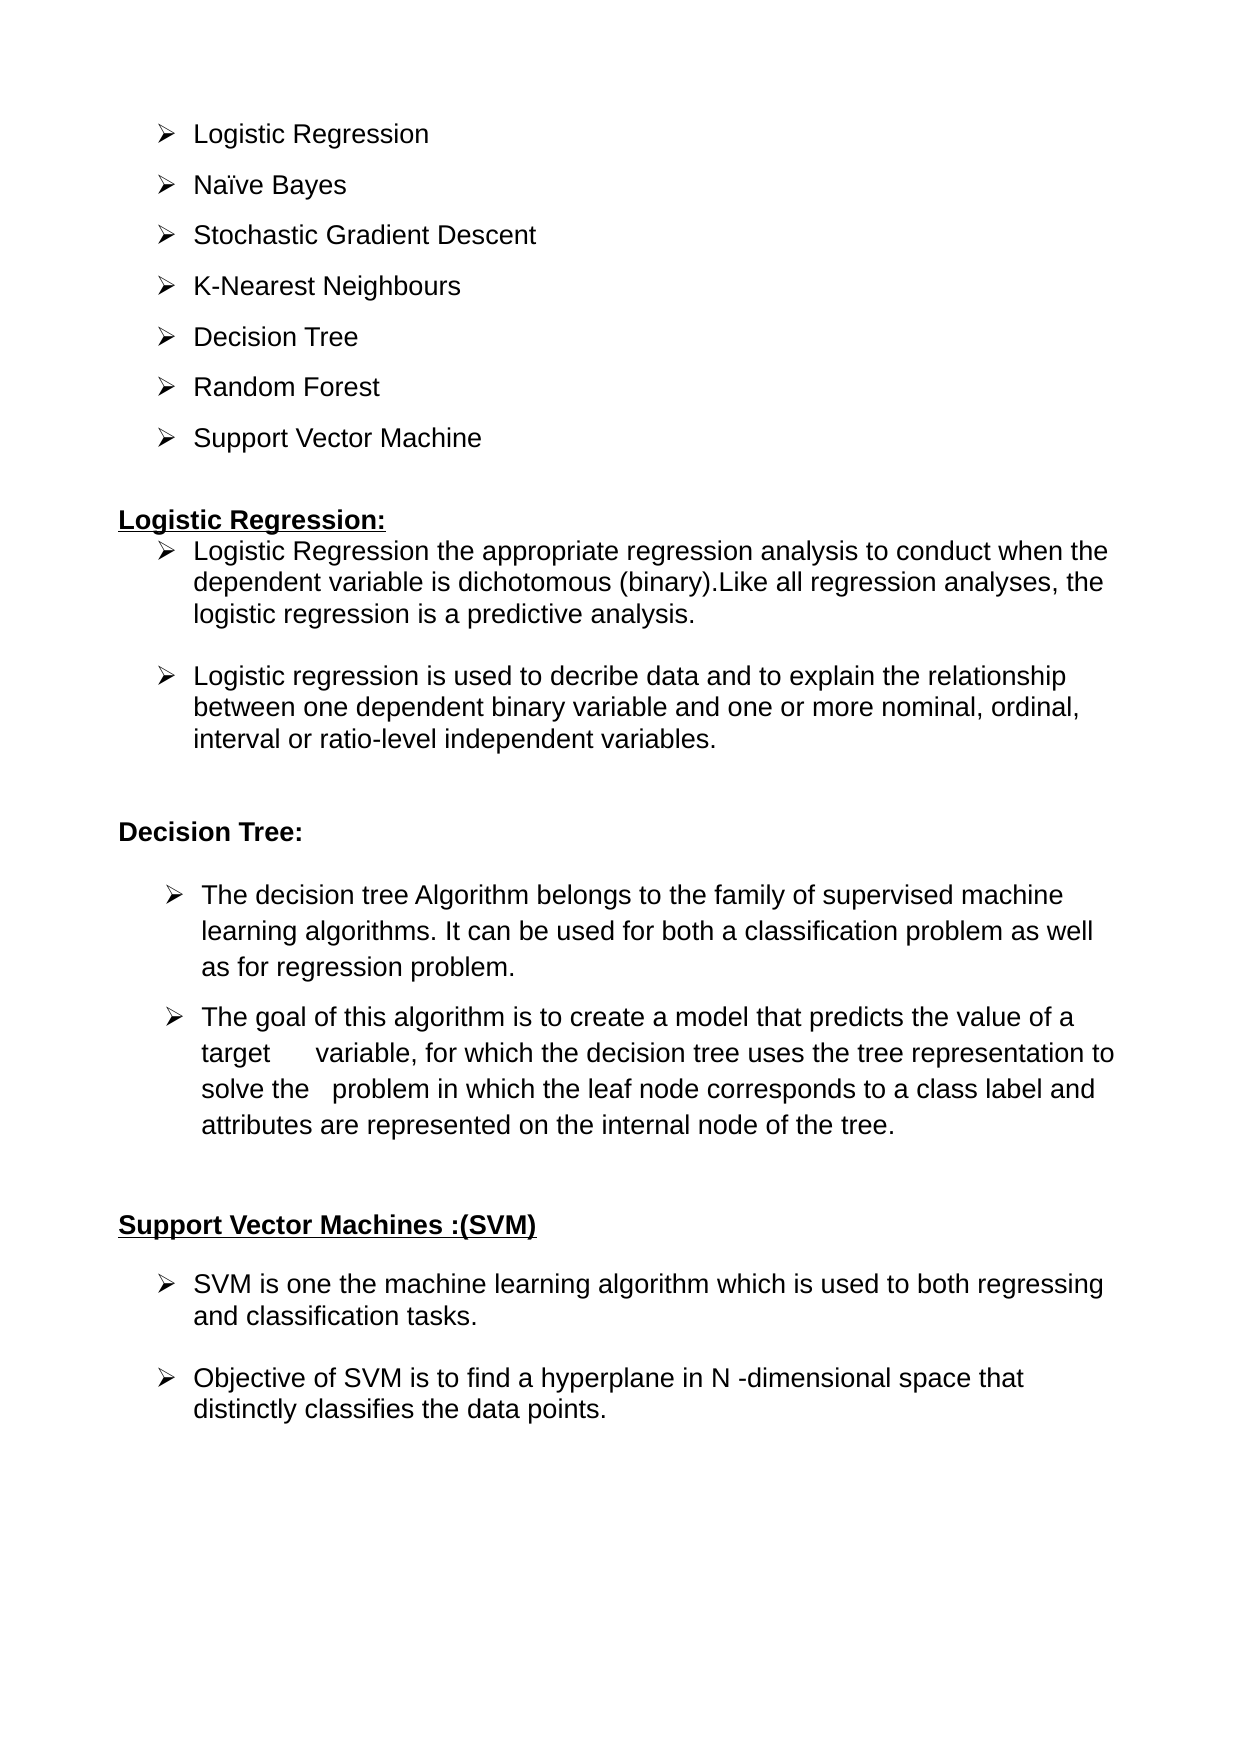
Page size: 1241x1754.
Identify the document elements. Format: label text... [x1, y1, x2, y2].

list K-Nearest Neighbours [156, 270, 1122, 301]
list Logistic regression is used to decribe data and to explain the relationship between one dependent binary variable and one or more nominal, ordinal, interval or ratio-level independent variables. [156, 660, 1122, 754]
list Stochastic Gradient Descent [156, 219, 1122, 251]
list Decision Tree [156, 321, 1122, 352]
list The goal of this algorithm is to create a model that predicts the value of a target variable, for which the decision tree uses the tree representation to solve the problem in which the leaf node corresponds to a class label and attributes are represented on the internal node of the tree. [163, 1001, 1122, 1141]
list Logistic Regression the appropriate regression analysis to conduct when the dependent variable is dichotomous (binary).Like all regression analyses, the logistic regression is a predictive analysis. [156, 535, 1122, 629]
text Support Vector Machines :(SVM) [118, 1209, 1122, 1241]
list Naïve Bayes [156, 169, 1122, 200]
list Support Vector Machine [156, 422, 1122, 453]
list Random Forest [156, 371, 1122, 403]
list Logistic Regression [156, 118, 1122, 149]
list Objective of SVM is to find a hyperplane in N -dimensional space that distinctly classifies the data points. [156, 1362, 1122, 1425]
list SVM is one the machine learning algorithm which is used to both regressing and classification tasks. [156, 1268, 1122, 1331]
list The decision tree Algorithm belongs to the family of supervised machine learning algorithms. It can be used for both a classification problem as well as for regression problem. [163, 879, 1122, 982]
text Logistic Regression: [118, 504, 1122, 535]
text Decision Tree: [118, 816, 1122, 848]
